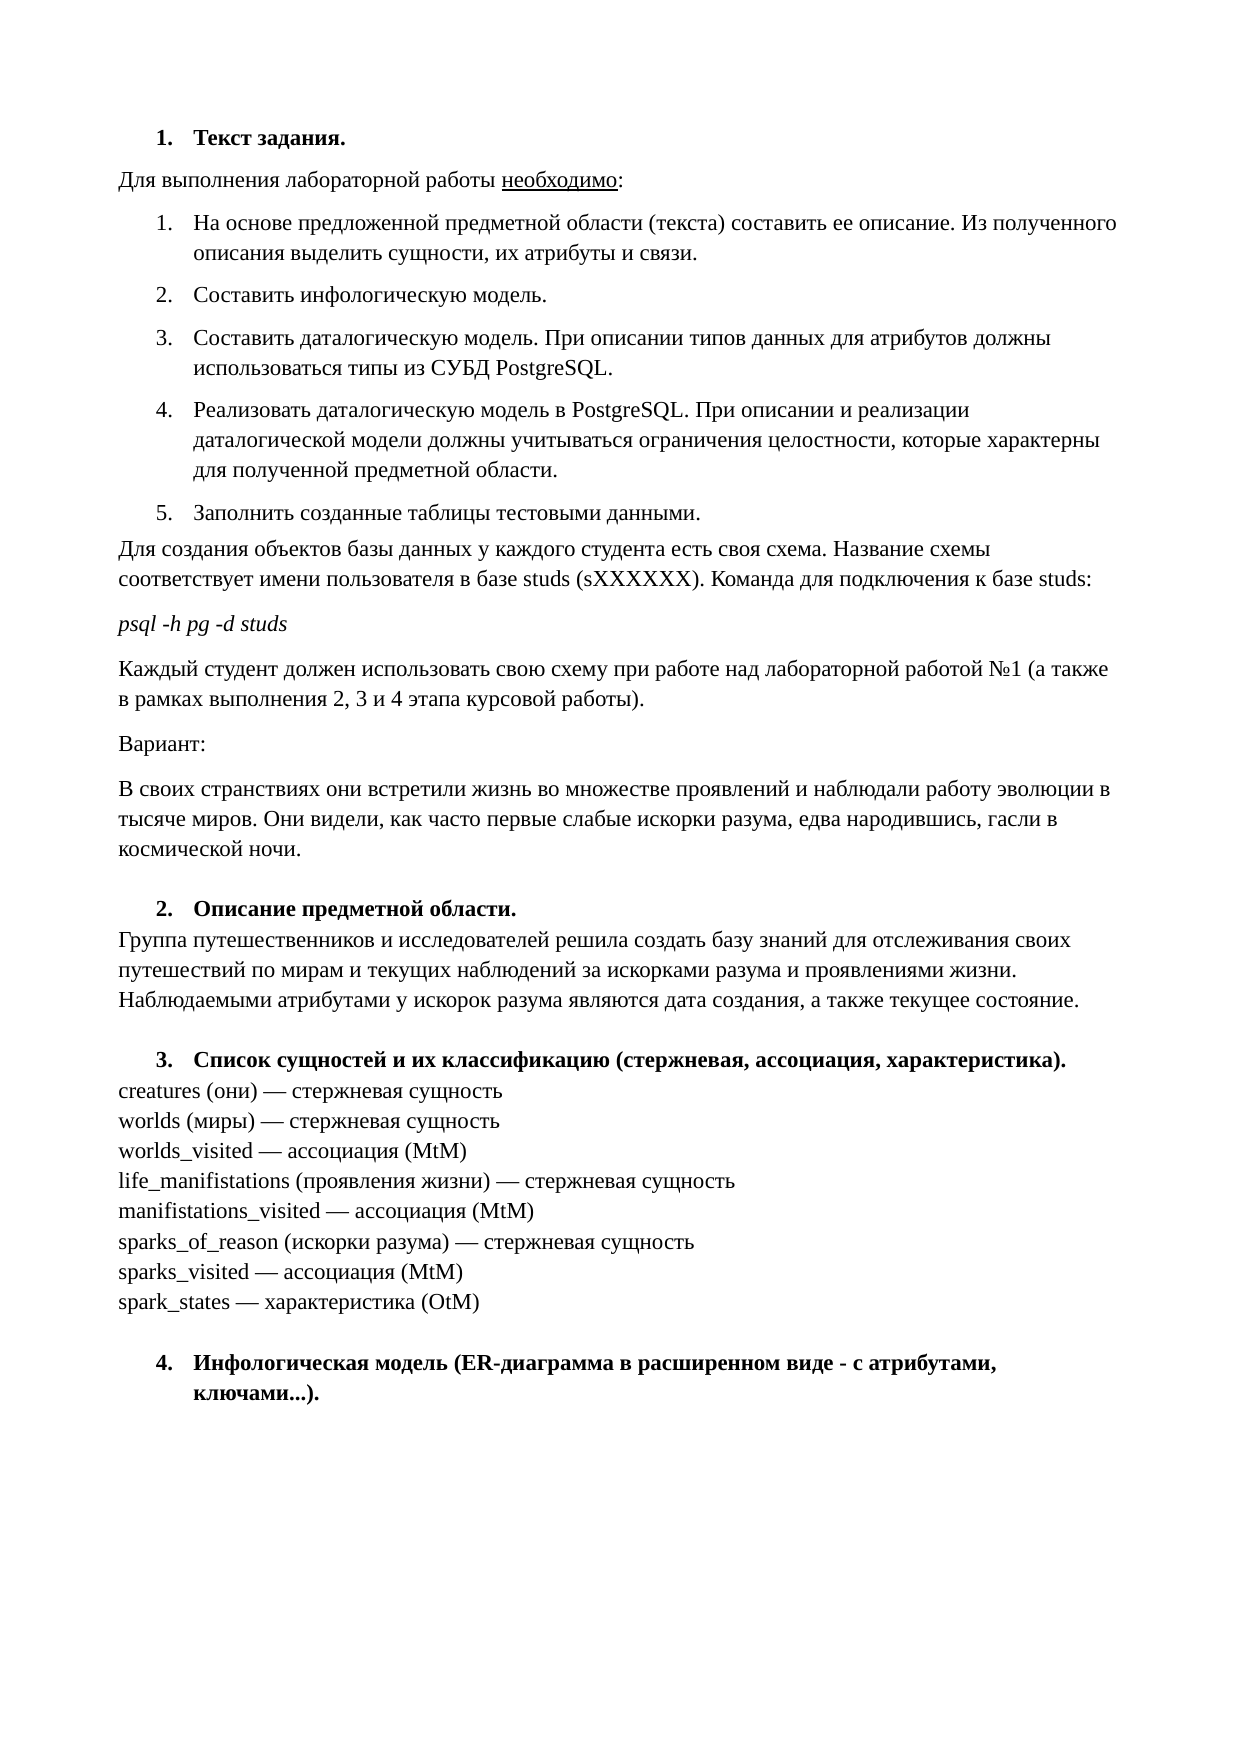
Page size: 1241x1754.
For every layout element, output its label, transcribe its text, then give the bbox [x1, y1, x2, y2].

text Для выполнения лабораторной работы необходимо: [118, 166, 1122, 193]
text sparks_visited — ассоциация (МtМ) [118, 1258, 1122, 1284]
list На основе предложенной предметной области (текста) составить ее описание. Из полученного описания выделить сущности, их атрибуты и связи. [156, 209, 1122, 265]
text creatures (они) — стержневая сущность [118, 1077, 1122, 1103]
list Реализовать даталогическую модель в PostgreSQL. При описании и реализации даталогической модели должны учитываться ограничения целостности, которые характерны для полученной предметной области. [156, 396, 1122, 483]
list Заполнить созданные таблицы тестовыми данными. [156, 499, 1122, 525]
text Наблюдаемыми атрибутами у искорок разума являются дата создания, а также текущее состояние. [118, 986, 1122, 1012]
text В своих странствиях они встретили жизнь во множестве проявлений и наблюдали работу эволюции в тысяче миров. Они видели, как часто первые слабые искорки разума, едва народившись, гасли в космической ночи. [118, 774, 1122, 861]
text manifistations_visited — ассоциация (МtМ) [118, 1197, 1122, 1224]
text Вариант: [118, 730, 1122, 756]
list Инфологическая модель (ER-диаграмма в расширенном виде - с атрибутами, ключами...). [156, 1348, 1122, 1405]
list Описание предметной области. [156, 895, 1122, 922]
text worlds_visited — ассоциация (MtM) [118, 1137, 1122, 1163]
text Группа путешественников и исследователей решила создать базу знаний для отслеживания своих путешествий по мирам и текущих наблюдений за искорками разума и проявлениями жизни. [118, 926, 1122, 982]
text sparks_of_reason (искорки разума) — стержневая сущность [118, 1228, 1122, 1254]
text Каждый студент должен использовать свою схему при работе над лабораторной работой №1 (а также в рамках выполнения 2, 3 и 4 этапа курсовой работы). [118, 655, 1122, 711]
text psql -h pg -d studs [118, 610, 1122, 636]
text life_manifistations (проявления жизни) — стержневая сущность [118, 1167, 1122, 1194]
text worlds (миры) — стержневая сущность [118, 1107, 1122, 1133]
text spark_states — характеристика (OtM) [118, 1288, 1122, 1314]
list Составить даталогическую модель. При описании типов данных для атрибутов должны использоваться типы из СУБД PostgreSQL. [156, 323, 1122, 380]
list Составить инфологическую модель. [156, 281, 1122, 308]
list Текст задания. [156, 124, 1122, 151]
list Список сущностей и их классификацию (стержневая, ассоциация, характеристика). [156, 1046, 1122, 1073]
text Для создания объектов базы данных у каждого студента есть своя схема. Название схемы соответствует имени пользователя в базе studs (sXXXXXX). Команда для подключения к базе studs: [118, 535, 1122, 592]
